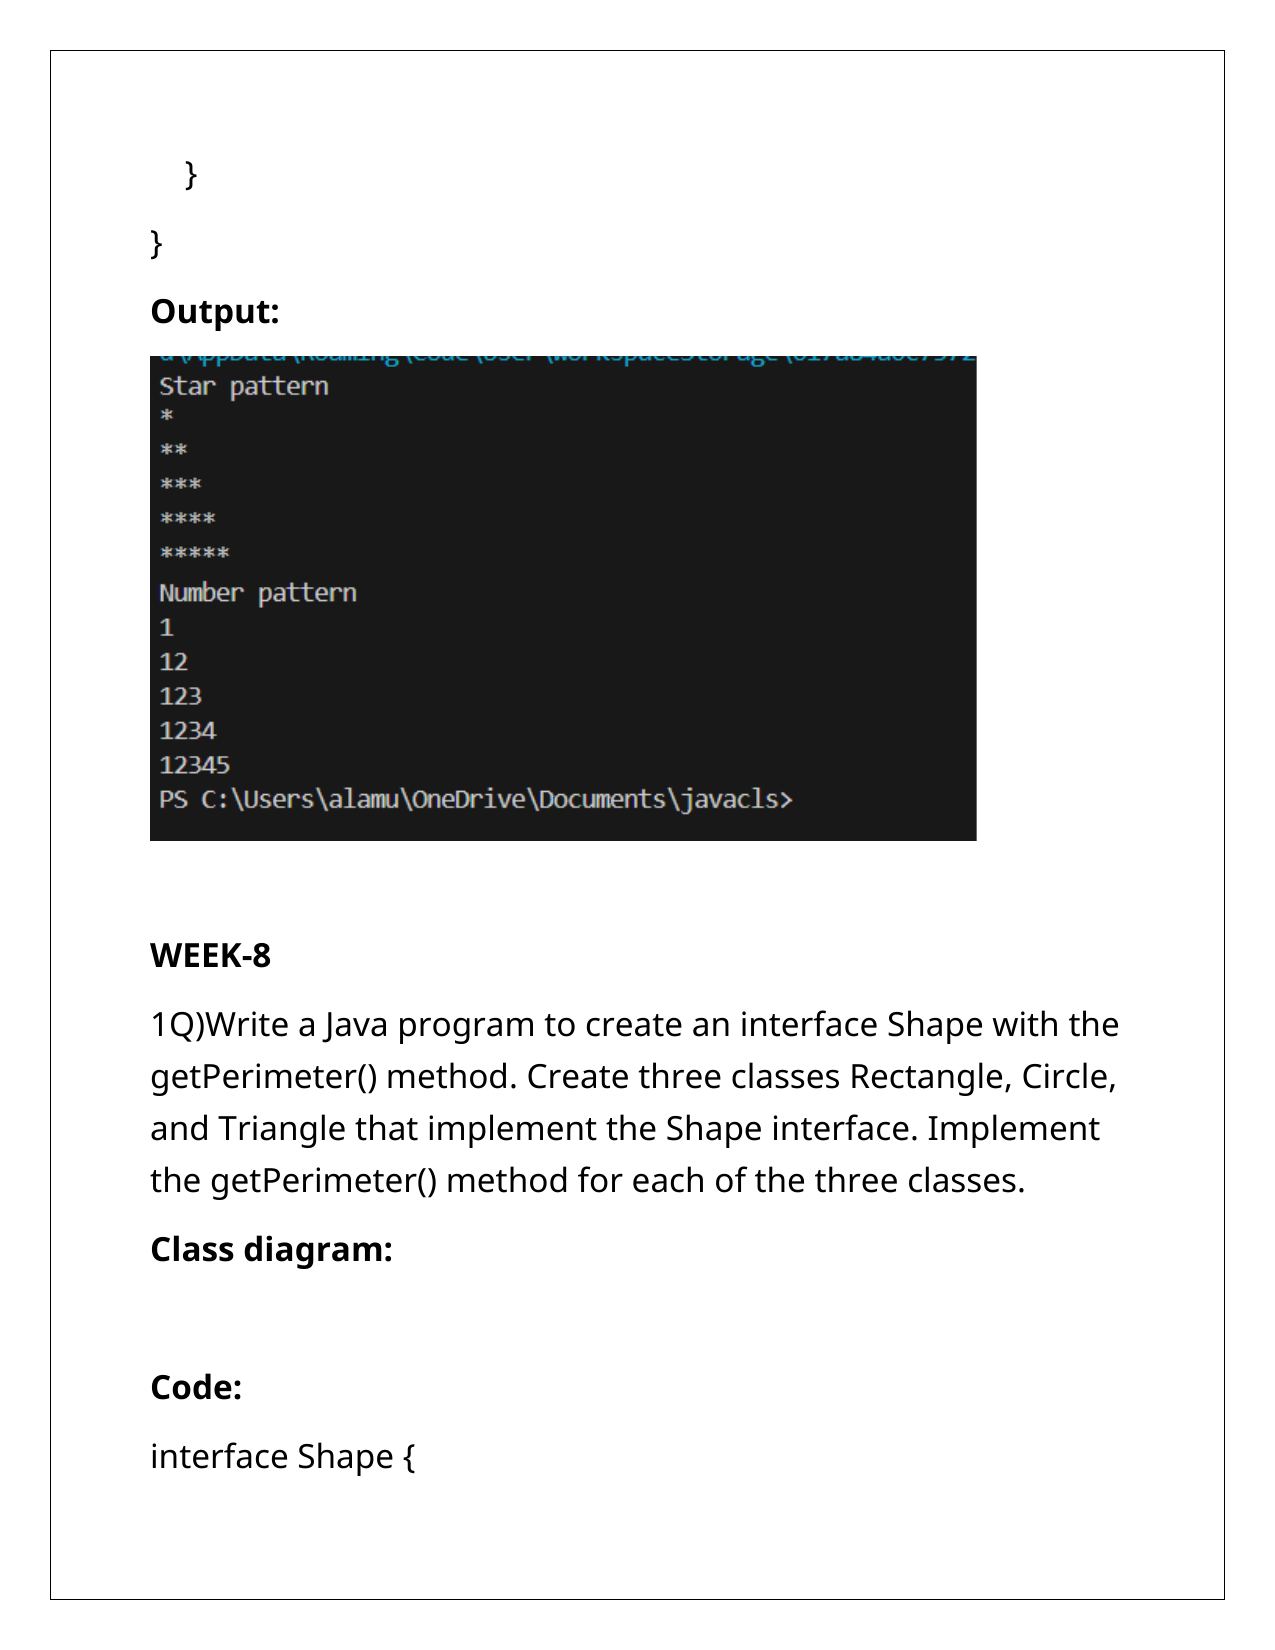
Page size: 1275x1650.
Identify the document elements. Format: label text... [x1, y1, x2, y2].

text Class diagram: [150, 1226, 1125, 1271]
text Code: [150, 1364, 1125, 1409]
text interface Shape { [150, 1432, 1125, 1478]
text Output: [150, 288, 1125, 333]
text 1Q)Write a Java program to create an interface Shape with the getPerimeter() method. Create three classes Rectangle, Circle, and Triangle that implement the Shape interface. Implement the getPerimeter() method for each of the three classes. [150, 1001, 1125, 1202]
text WEEK-8 [150, 932, 1125, 977]
text } [150, 150, 1125, 195]
text } [150, 219, 1125, 264]
